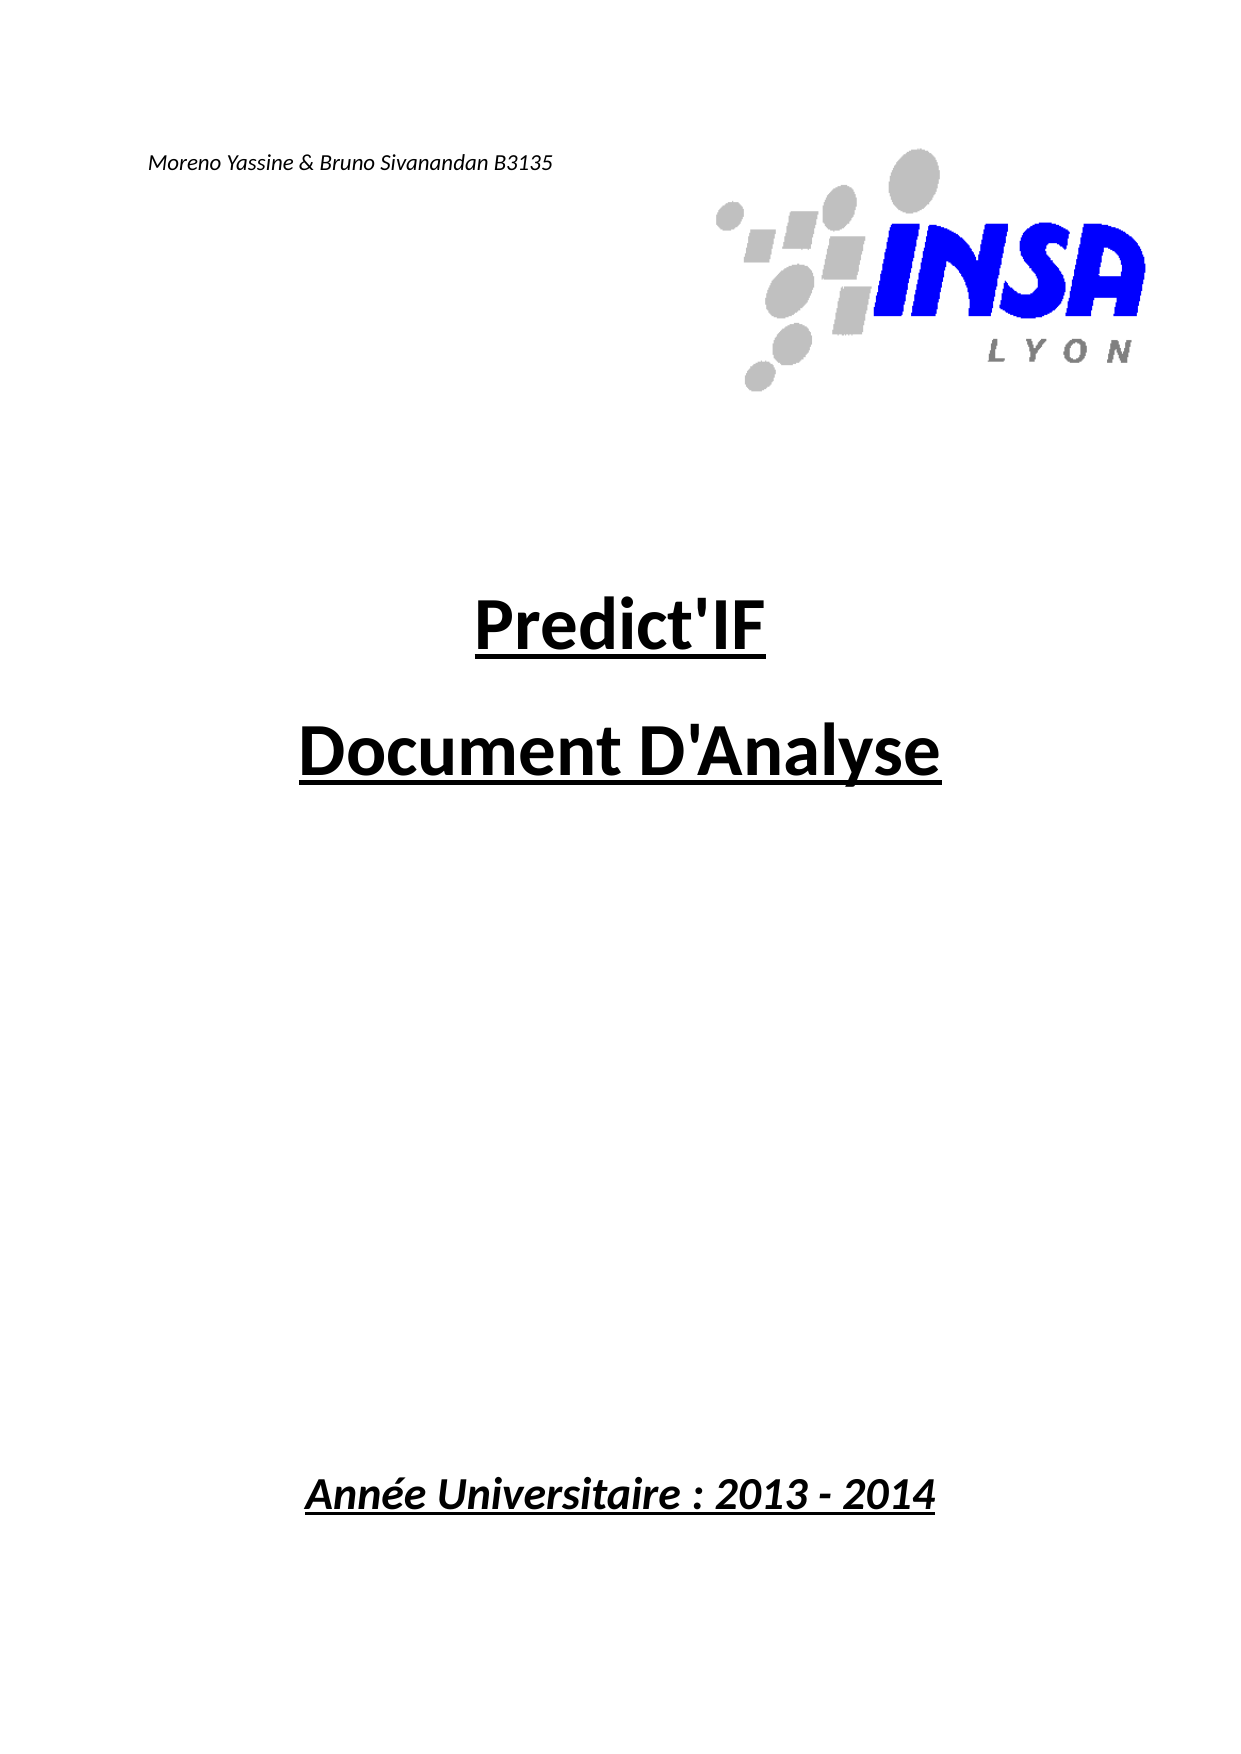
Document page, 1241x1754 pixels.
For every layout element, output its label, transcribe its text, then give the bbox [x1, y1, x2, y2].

text Année Universitaire : 2013 - 2014 [148, 1464, 1093, 1521]
text Predict'IF [148, 576, 1093, 668]
picture [713, 145, 1155, 445]
text Document D'Analyse [148, 702, 1093, 794]
